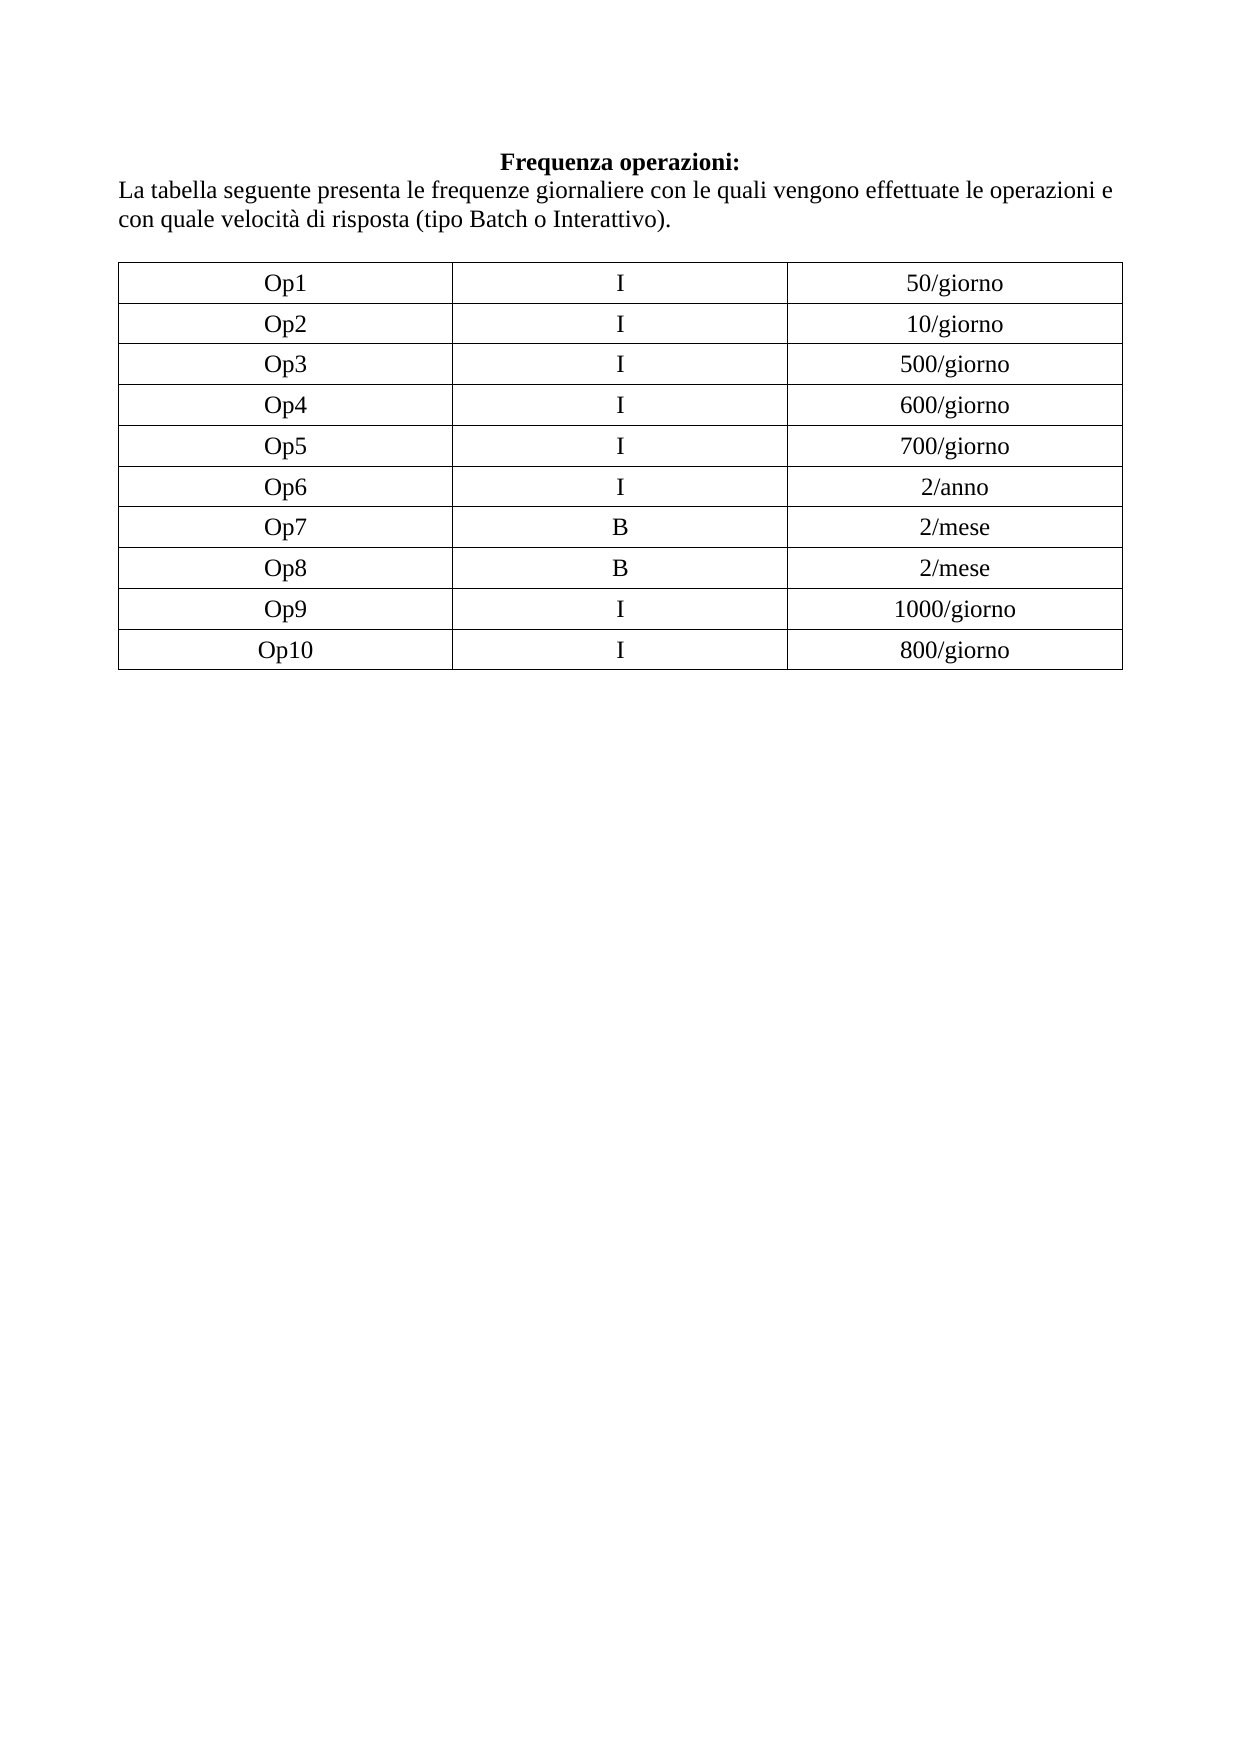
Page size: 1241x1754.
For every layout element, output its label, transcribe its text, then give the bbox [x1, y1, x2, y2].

text Frequenza operazioni: [118, 147, 1122, 176]
table_cell Op2 [119, 304, 452, 343]
table_cell I [453, 385, 787, 425]
table_cell Op8 [119, 548, 452, 588]
table_header Op1 [119, 263, 452, 303]
table_cell I [453, 630, 787, 669]
table_cell Op7 [119, 507, 452, 547]
table_cell 500/giorno [788, 344, 1122, 384]
text La tabella seguente presenta le frequenze giornaliere con le quali vengono effettuate le operazioni e con quale velocità di risposta (tipo Batch o Interattivo). [118, 176, 1122, 233]
table_cell 600/giorno [788, 385, 1122, 425]
table_cell Op6 [119, 467, 452, 506]
table_cell I [453, 426, 787, 466]
table_cell I [453, 467, 787, 506]
table_cell B [453, 548, 787, 588]
table_cell I [453, 344, 787, 384]
table_header 50/giorno [788, 263, 1122, 303]
table_cell 2/mese [788, 507, 1122, 547]
table_cell 10/giorno [788, 304, 1122, 343]
table_cell 800/giorno [788, 630, 1122, 669]
table_cell Op9 [119, 589, 452, 628]
table_cell I [453, 304, 787, 343]
table_header I [453, 263, 787, 303]
table_cell Op10 [119, 630, 452, 669]
table_cell B [453, 507, 787, 547]
table_cell Op3 [119, 344, 452, 384]
table_cell I [453, 589, 787, 628]
table_cell Op4 [119, 385, 452, 425]
table_cell 1000/giorno [788, 589, 1122, 628]
table_cell 2/mese [788, 548, 1122, 588]
table_cell 700/giorno [788, 426, 1122, 466]
table_cell 2/anno [788, 467, 1122, 506]
table_cell Op5 [119, 426, 452, 466]
